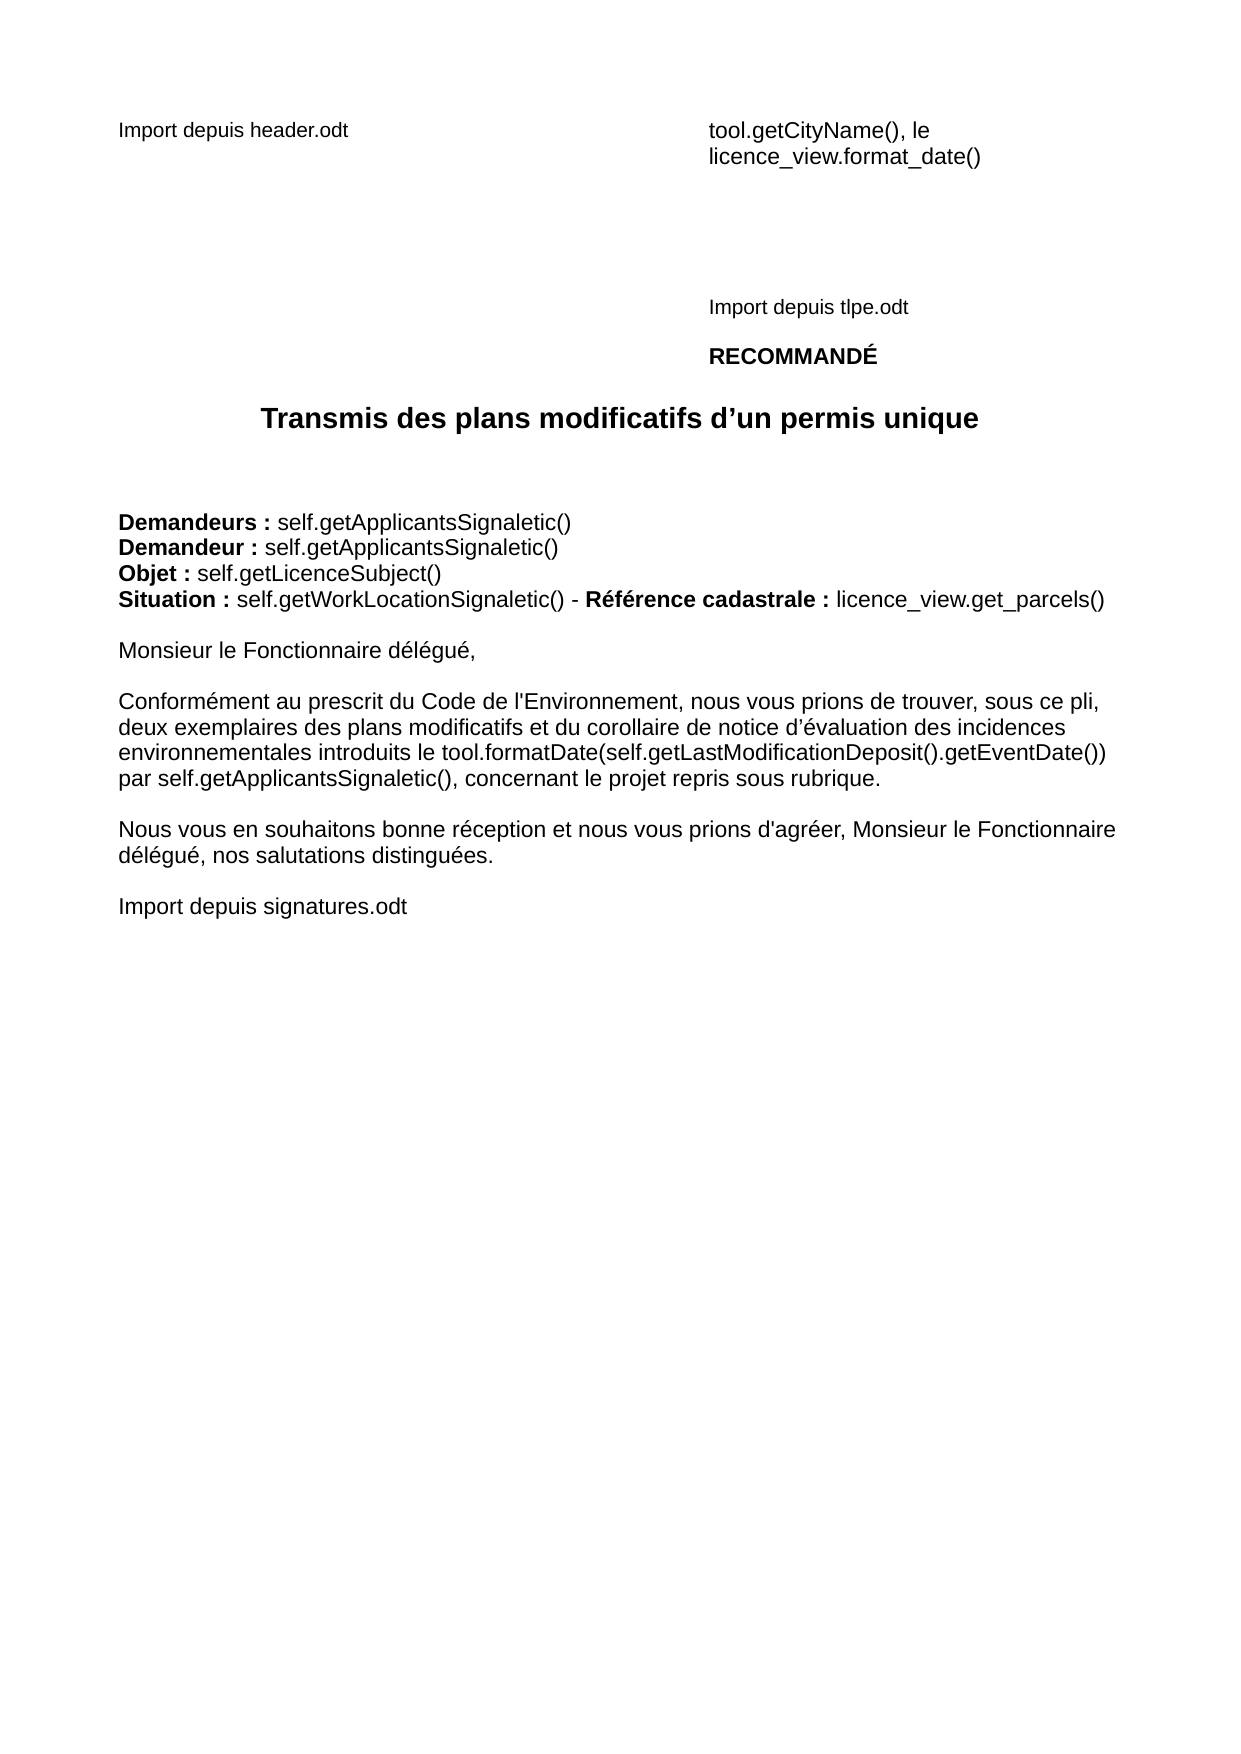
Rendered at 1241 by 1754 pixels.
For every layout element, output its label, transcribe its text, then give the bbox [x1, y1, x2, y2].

text Nous vous en souhaitons bonne réception et nous vous prions d'agréer, Monsieur le Fonctionnaire délégué, nos salutations distinguées. [118, 817, 1122, 868]
text Monsieur le Fonctionnaire délégué, [118, 637, 1122, 663]
table_header tool.getCityName(), le licence_view.format_date() Import depuis tlpe.odt RECOMMANDÉ [709, 118, 1123, 370]
title Transmis des plans modificatifs d’un permis unique [118, 402, 1122, 435]
text Demandeur : self.getApplicantsSignaletic() [118, 535, 1122, 561]
text Situation : self.getWorkLocationSignaletic() - Référence cadastrale : licence_view.get_parcels() [118, 586, 1122, 612]
table_header Import depuis header.odt [118, 118, 708, 370]
text Conformément au prescrit du Code de l'Environnement, nous vous prions de trouver, sous ce pli, deux exemplaires des plans modificatifs et du corollaire de notice d’évaluation des incidences environnementales introduits le tool.formatDate(self.getLastModificationDeposit().getEventDate()) par self.getApplicantsSignaletic(), concernant le projet repris sous rubrique. [118, 689, 1122, 791]
text Import depuis signatures.odt [118, 894, 1122, 919]
text Objet : self.getLicenceSubject() [118, 561, 1122, 586]
text Demandeurs : self.getApplicantsSignaletic() [118, 509, 1122, 535]
